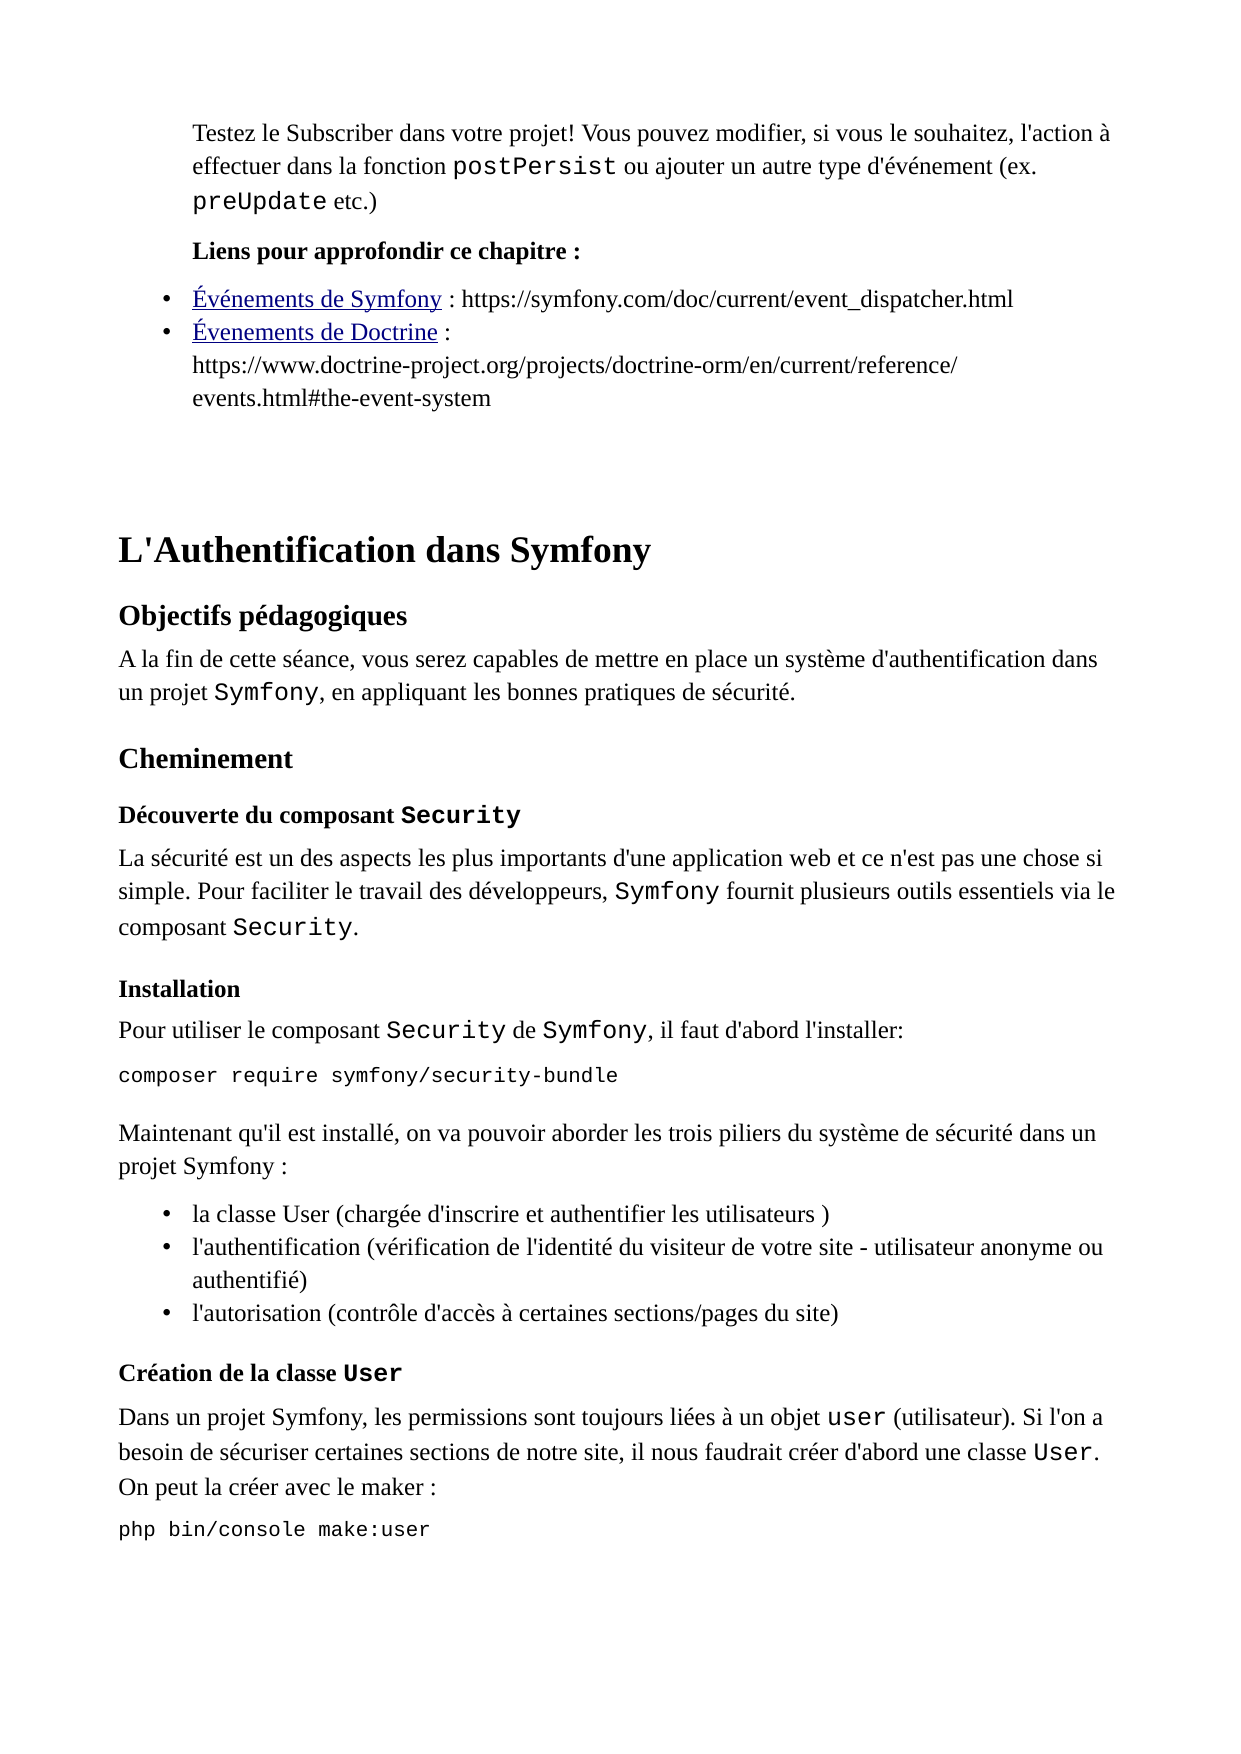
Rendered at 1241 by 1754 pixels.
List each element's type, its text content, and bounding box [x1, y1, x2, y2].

subtitle L'Authentification dans Symfony [118, 528, 1122, 571]
text Pour utiliser le composant Security de Symfony, il faut d'abord l'installer: [118, 1015, 1122, 1046]
subtitle Découverte du composant Security [118, 800, 1122, 831]
list Événements de Symfony : https://symfony.com/doc/current/event_dispatcher.html [162, 284, 1122, 313]
text A la fin de cette séance, vous serez capables de mettre en place un système d'authentification dans un projet Symfony, en appliquant les bonnes pratiques de sécurité. [118, 644, 1122, 708]
subtitle Création de la classe User [118, 1358, 1122, 1389]
text php bin/console make:user [118, 1519, 1122, 1543]
list l'authentification (vérification de l'identité du visiteur de votre site - utilisateur anonyme ou authentifié) [162, 1232, 1122, 1294]
text composer require symfony/security-bundle [118, 1065, 1122, 1089]
list l'autorisation (contrôle d'accès à certaines sections/pages du site) [162, 1298, 1122, 1327]
list Évenements de Doctrine : https://www.doctrine-project.org/projects/doctrine-orm/en/current/reference/events.html#the-event-system [162, 317, 1122, 412]
subtitle Objectifs pédagogiques [118, 598, 1122, 631]
list Testez le Subscriber dans votre projet! Vous pouvez modifier, si vous le souhaitez, l'action à effectuer dans la fonction postPersist ou ajouter un autre type d'événement (ex. preUpdate etc.) [162, 118, 1122, 217]
subtitle Installation [118, 974, 1122, 1003]
list Liens pour approfondir ce chapitre : [162, 236, 1122, 265]
subtitle Cheminement [118, 742, 1122, 775]
text Dans un projet Symfony, les permissions sont toujours liées à un objet user (utilisateur). Si l'on a besoin de sécuriser certaines sections de notre site, il nous faudrait créer d'abord une classe User. On peut la créer avec le maker : [118, 1402, 1122, 1501]
list la classe User (chargée d'inscrire et authentifier les utilisateurs ) [162, 1199, 1122, 1228]
text La sécurité est un des aspects les plus importants d'une application web et ce n'est pas une chose si simple. Pour faciliter le travail des développeurs, Symfony fournit plusieurs outils essentiels via le composant Security. [118, 843, 1122, 942]
text Maintenant qu'il est installé, on va pouvoir aborder les trois piliers du système de sécurité dans un projet Symfony : [118, 1118, 1122, 1180]
